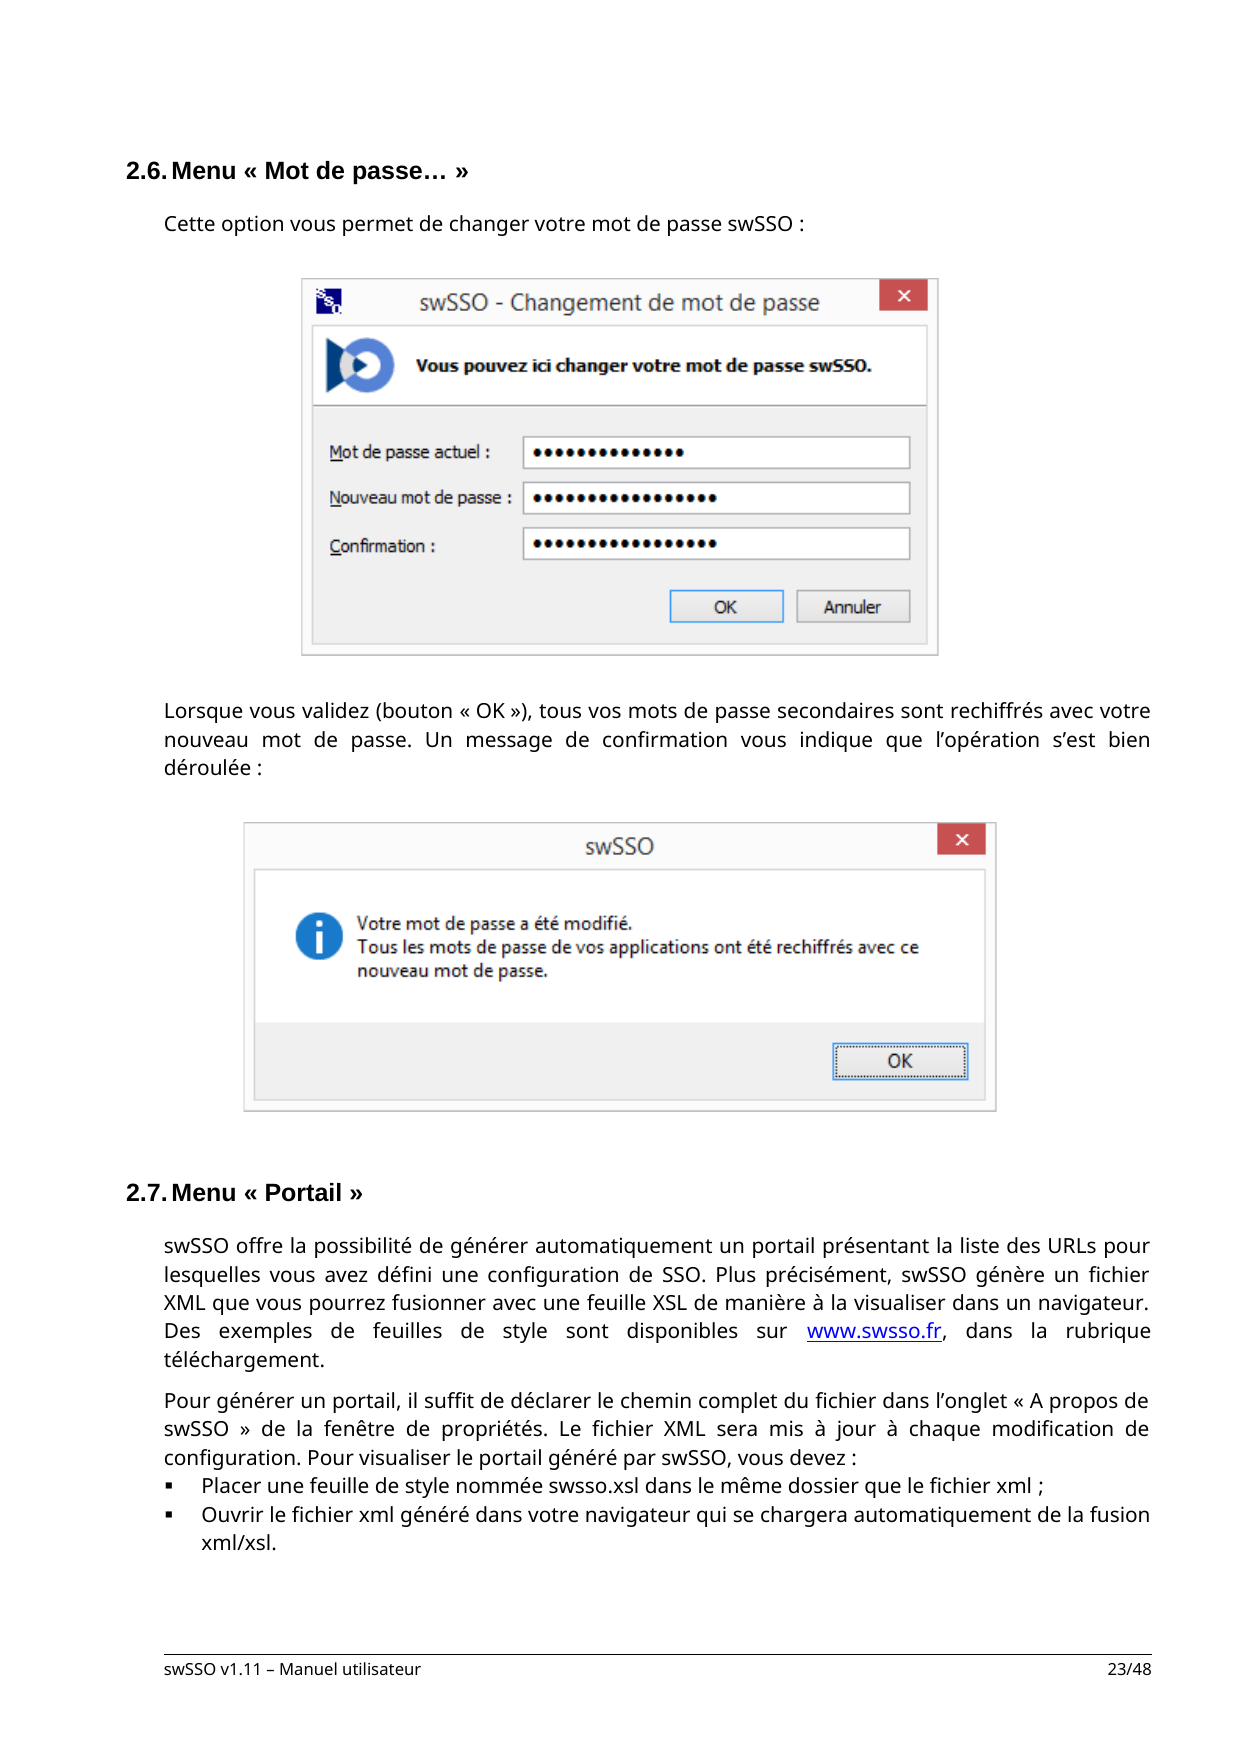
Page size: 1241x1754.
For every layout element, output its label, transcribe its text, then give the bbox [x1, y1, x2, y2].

subtitle Menu « Mot de passe… » [126, 156, 1152, 184]
text Pour générer un portail, il suffit de déclarer le chemin complet du fichier dans l’onglet « A propos de swSSO » de la fenêtre de propriétés. Le fichier XML sera mis à jour à chaque modification de configuration. Pour visualiser le portail généré par swSSO, vous devez : [164, 1386, 1152, 1471]
text swSSO offre la possibilité de générer automatiquement un portail présentant la liste des URLs pour lesquelles vous avez défini une configuration de SSO. Plus précisément, swSSO génère un fichier XML que vous pourrez fusionner avec une feuille XSL de manière à la visualiser dans un navigateur. Des exemples de feuilles de style sont disponibles sur www.swsso.fr, dans la rubrique téléchargement. [164, 1231, 1152, 1373]
list Ouvrir le fichier xml généré dans votre navigateur qui se chargera automatiquement de la fusion xml/xsl. [164, 1500, 1152, 1557]
subtitle Menu « Portail » [126, 1177, 1152, 1206]
text Cette option vous permet de changer votre mot de passe swSSO : [164, 209, 1152, 238]
text Lorsque vous validez (bouton « OK »), tous vos mots de passe secondaires sont rechiffrés avec votre nouveau mot de passe. Un message de confirmation vous indique que l’opération s’est bien déroulée : [164, 696, 1152, 782]
picture [243, 822, 997, 1112]
list Placer une feuille de style nommée swsso.xsl dans le même dossier que le fichier xml ; [164, 1471, 1152, 1500]
picture [301, 278, 939, 656]
